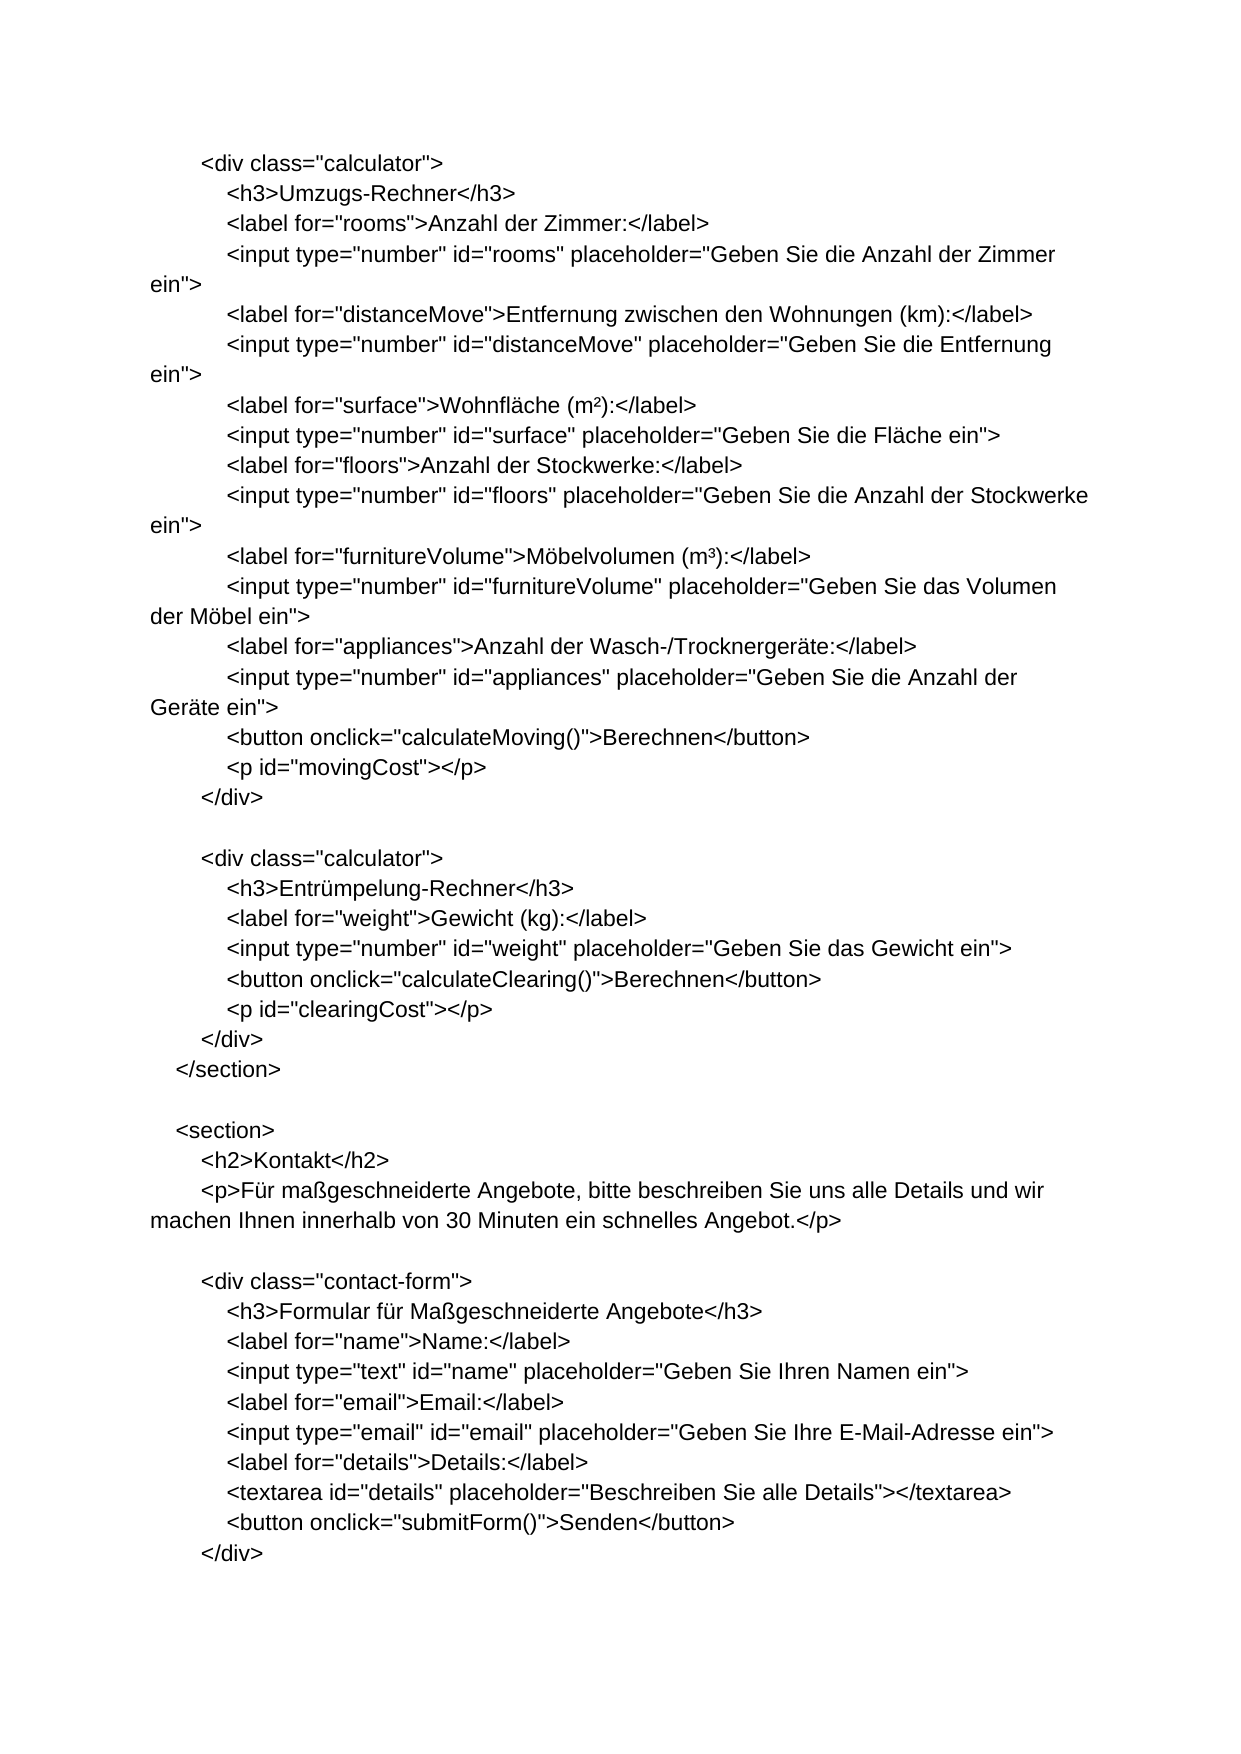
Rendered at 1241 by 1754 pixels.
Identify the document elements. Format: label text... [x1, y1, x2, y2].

text <p id="movingCost"></p> [150, 754, 1090, 781]
text <input type="number" id="rooms" placeholder="Geben Sie die Anzahl der Zimmer ein"> [150, 241, 1090, 297]
text </div> [150, 1026, 1090, 1052]
text <label for="surface">Wohnfläche (m²):</label> [150, 392, 1090, 418]
text <p id="clearingCost"></p> [150, 996, 1090, 1022]
text </section> [150, 1056, 1090, 1083]
text <h3>Entrümpelung-Rechner</h3> [150, 875, 1090, 901]
text <input type="number" id="furnitureVolume" placeholder="Geben Sie das Volumen der Möbel ein"> [150, 573, 1090, 629]
text <label for="email">Email:</label> [150, 1388, 1090, 1415]
text <label for="floors">Anzahl der Stockwerke:</label> [150, 452, 1090, 478]
text <input type="email" id="email" placeholder="Geben Sie Ihre E-Mail-Adresse ein"> [150, 1419, 1090, 1445]
text <section> [150, 1117, 1090, 1143]
text <button onclick="submitForm()">Senden</button> [150, 1509, 1090, 1536]
text <button onclick="calculateMoving()">Berechnen</button> [150, 724, 1090, 750]
text <textarea id="details" placeholder="Beschreiben Sie alle Details"></textarea> [150, 1479, 1090, 1506]
text <label for="distanceMove">Entfernung zwischen den Wohnungen (km):</label> [150, 301, 1090, 327]
text <button onclick="calculateClearing()">Berechnen</button> [150, 966, 1090, 992]
text </div> [150, 1539, 1090, 1566]
text <input type="number" id="floors" placeholder="Geben Sie die Anzahl der Stockwerke ein"> [150, 482, 1090, 539]
text <div class="calculator"> [150, 150, 1090, 176]
text <input type="number" id="surface" placeholder="Geben Sie die Fläche ein"> [150, 422, 1090, 448]
text <label for="rooms">Anzahl der Zimmer:</label> [150, 210, 1090, 237]
text <input type="number" id="distanceMove" placeholder="Geben Sie die Entfernung ein"> [150, 331, 1090, 388]
text <label for="weight">Gewicht (kg):</label> [150, 905, 1090, 932]
text <h2>Kontakt</h2> [150, 1147, 1090, 1173]
text <label for="name">Name:</label> [150, 1328, 1090, 1354]
text <div class="contact-form"> [150, 1268, 1090, 1294]
text <h3>Formular für Maßgeschneiderte Angebote</h3> [150, 1298, 1090, 1324]
text <input type="number" id="weight" placeholder="Geben Sie das Gewicht ein"> [150, 935, 1090, 962]
text <label for="appliances">Anzahl der Wasch-/Trocknergeräte:</label> [150, 633, 1090, 660]
text </div> [150, 784, 1090, 811]
text <h3>Umzugs-Rechner</h3> [150, 180, 1090, 207]
text <div class="calculator"> [150, 845, 1090, 871]
text <label for="details">Details:</label> [150, 1449, 1090, 1475]
text <input type="number" id="appliances" placeholder="Geben Sie die Anzahl der Geräte ein"> [150, 663, 1090, 720]
text <label for="furnitureVolume">Möbelvolumen (m³):</label> [150, 543, 1090, 569]
text <p>Für maßgeschneiderte Angebote, bitte beschreiben Sie uns alle Details und wir machen Ihnen innerhalb von 30 Minuten ein schnelles Angebot.</p> [150, 1177, 1090, 1234]
text <input type="text" id="name" placeholder="Geben Sie Ihren Namen ein"> [150, 1358, 1090, 1385]
